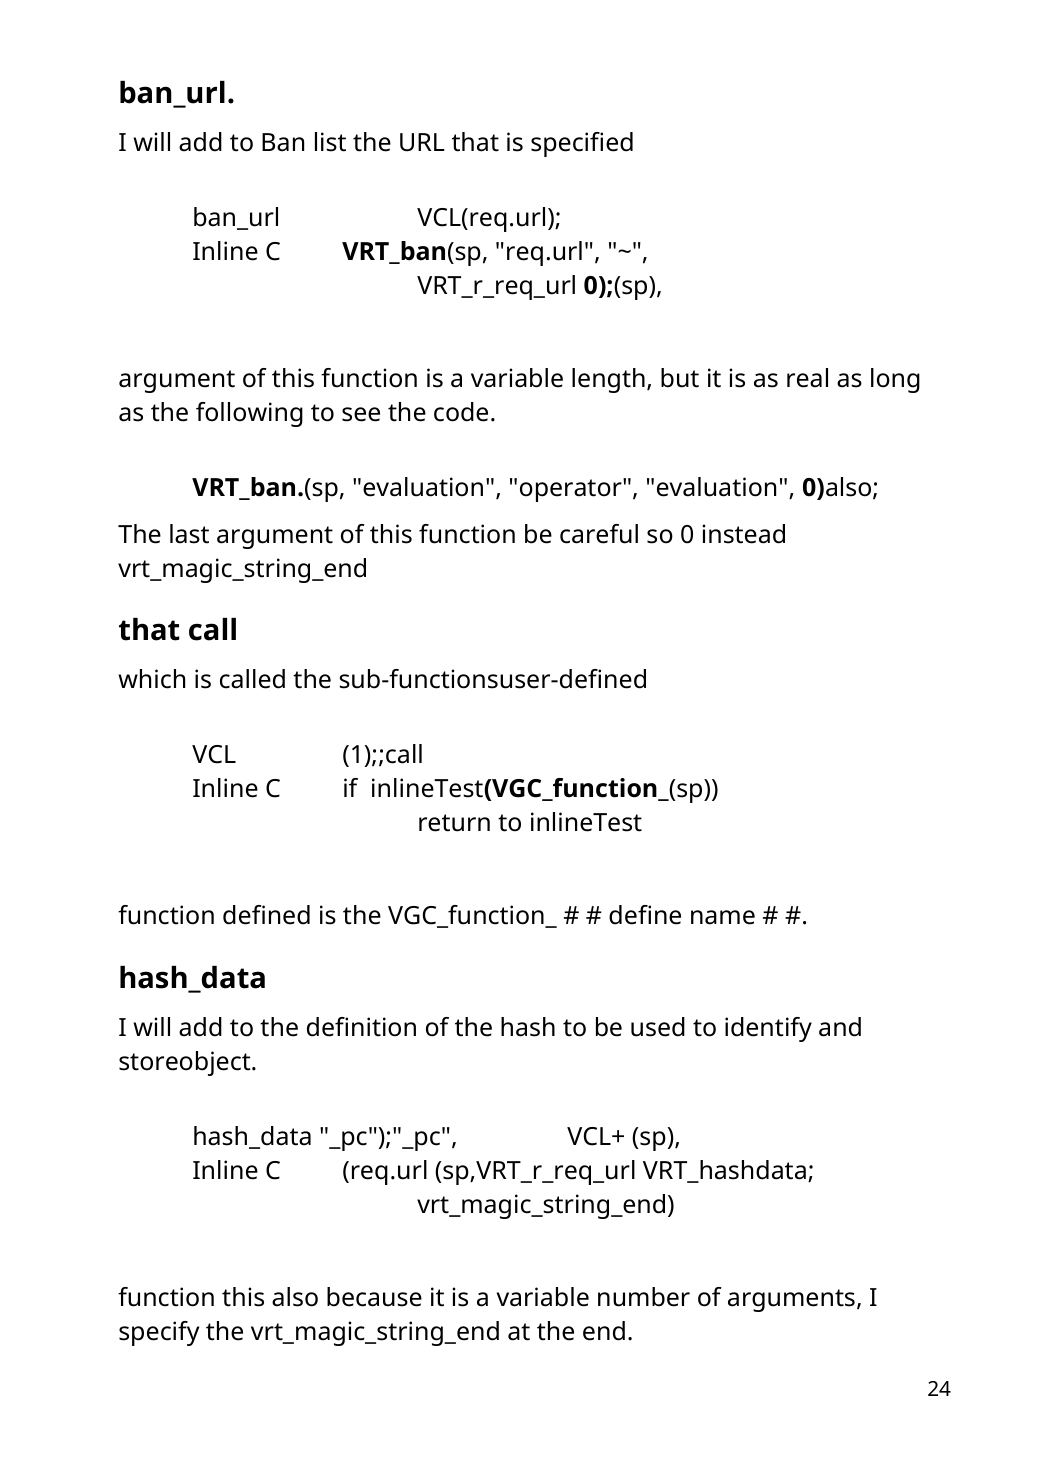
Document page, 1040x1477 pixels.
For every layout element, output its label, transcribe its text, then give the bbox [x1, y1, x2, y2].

text VRT_ban.(sp, "evaluation", "operator", "evaluation", 0)also; [192, 470, 951, 504]
text argument of this function is a variable length, but it is as real as long as the following to see the code. [118, 361, 951, 457]
text I will add to the definition of the hash to be used to identify and storeobject. [118, 1009, 951, 1106]
subtitle hash_data [118, 957, 951, 997]
text function this also because it is a variable number of arguments, I specify the vrt_magic_string_end at the end. [118, 1279, 951, 1348]
text ban_url VCL(req.url); Inline C VRT_ban(sp, "req.url", "~", VRT_r_req_url 0);(sp), [192, 199, 951, 302]
text VCL (1);;call Inline C if inlineTest(VGC_function_(sp)) return to inlineTest [192, 737, 951, 839]
text which is called the sub-functionsuser-defined [118, 662, 951, 724]
text hash_data "_pc");"_pc", VCL+ (sp), Inline C (req.url (sp,VRT_r_req_url VRT_hashdata; vrt_magic_string_end) [192, 1118, 951, 1220]
text I will add to Ban list the URL that is specified [118, 124, 951, 187]
text The last argument of this function be careful so 0 instead vrt_magic_string_end [118, 516, 951, 584]
text function defined is the VGC_function_ # # define name # #. [118, 898, 951, 932]
subtitle ban_url. [118, 72, 951, 112]
subtitle that call [118, 609, 951, 649]
